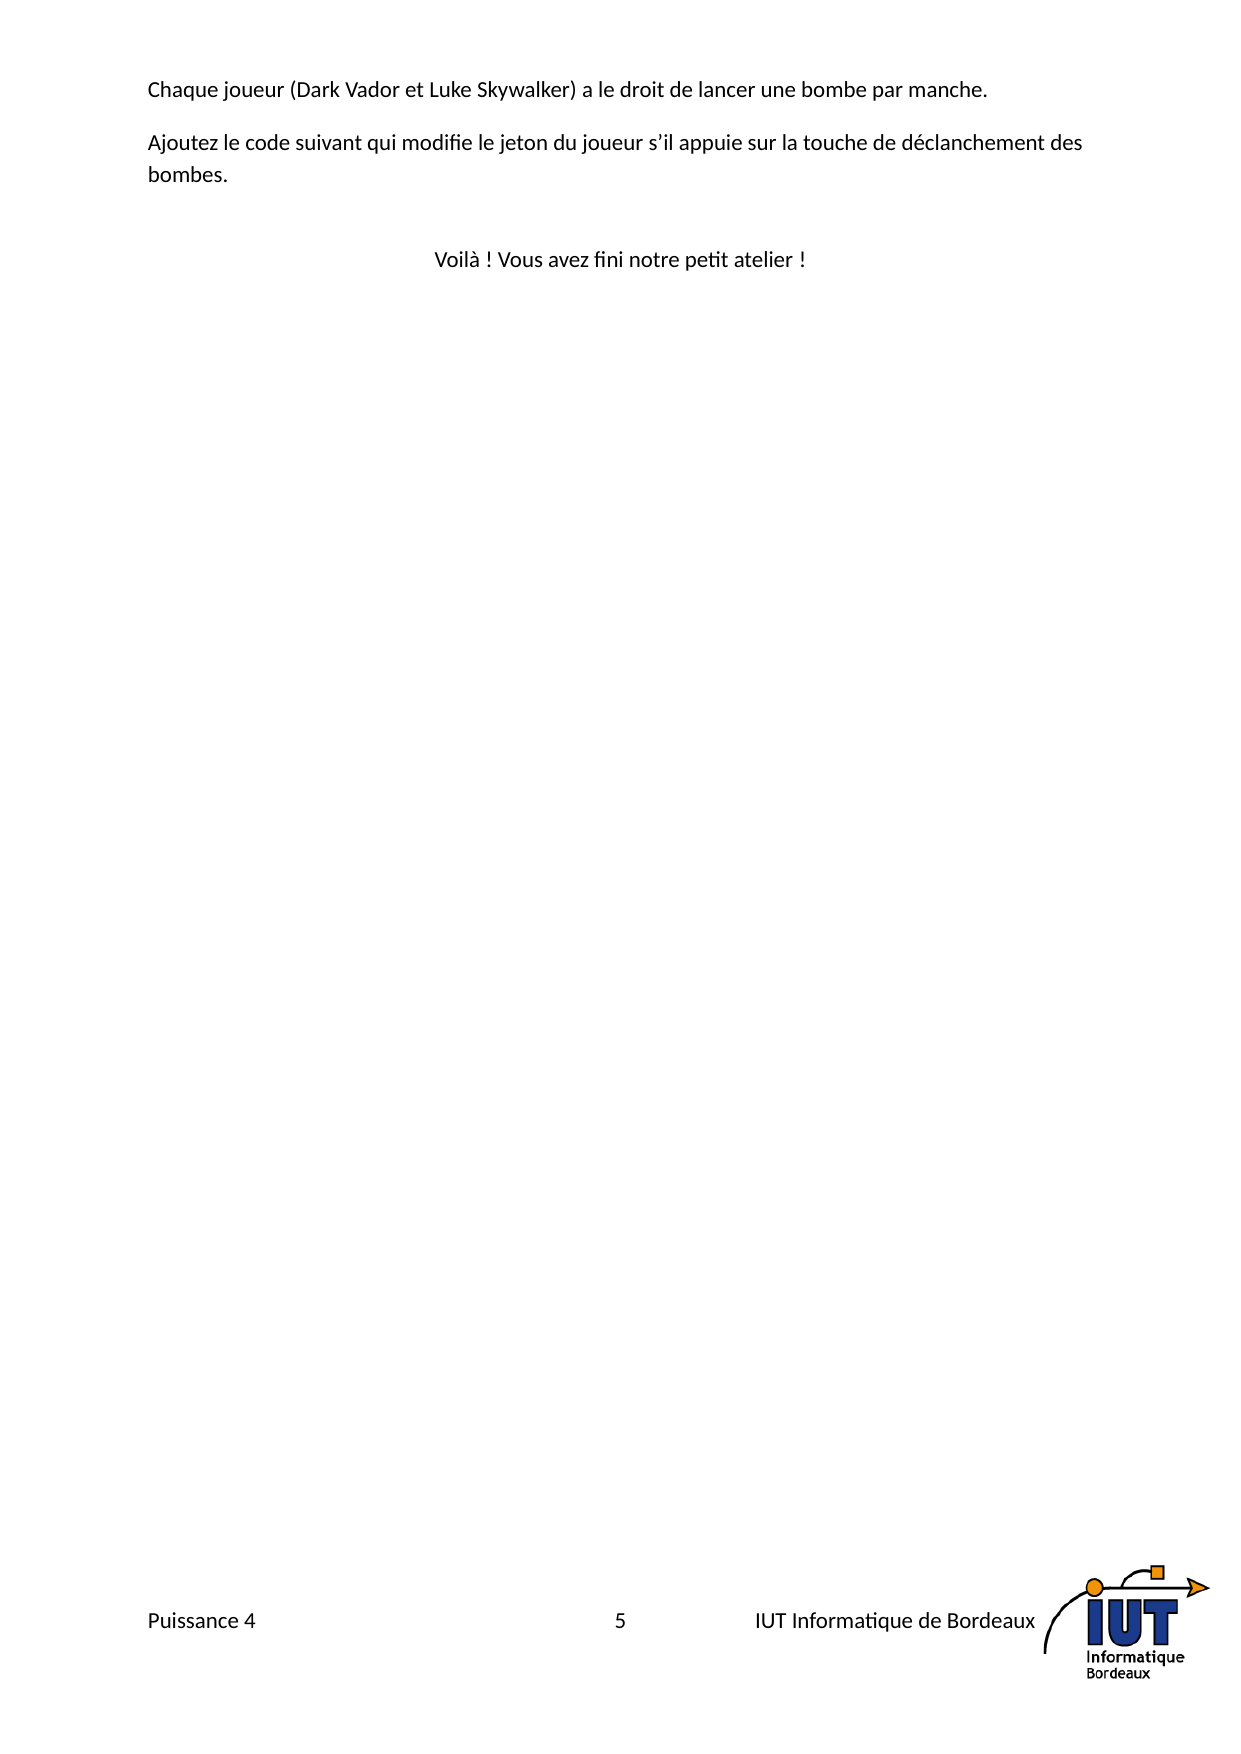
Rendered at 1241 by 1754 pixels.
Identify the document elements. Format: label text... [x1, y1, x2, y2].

text Voilà ! Vous avez fini notre petit atelier ! [148, 213, 1093, 273]
text Chaque joueur (Dark Vador et Luke Skywalker) a le droit de lancer une bombe par manche. [148, 75, 1093, 103]
text Ajoutez le code suivant qui modifie le jeton du joueur s’il appuie sur la touche de déclanchement des bombes. [148, 128, 1093, 188]
